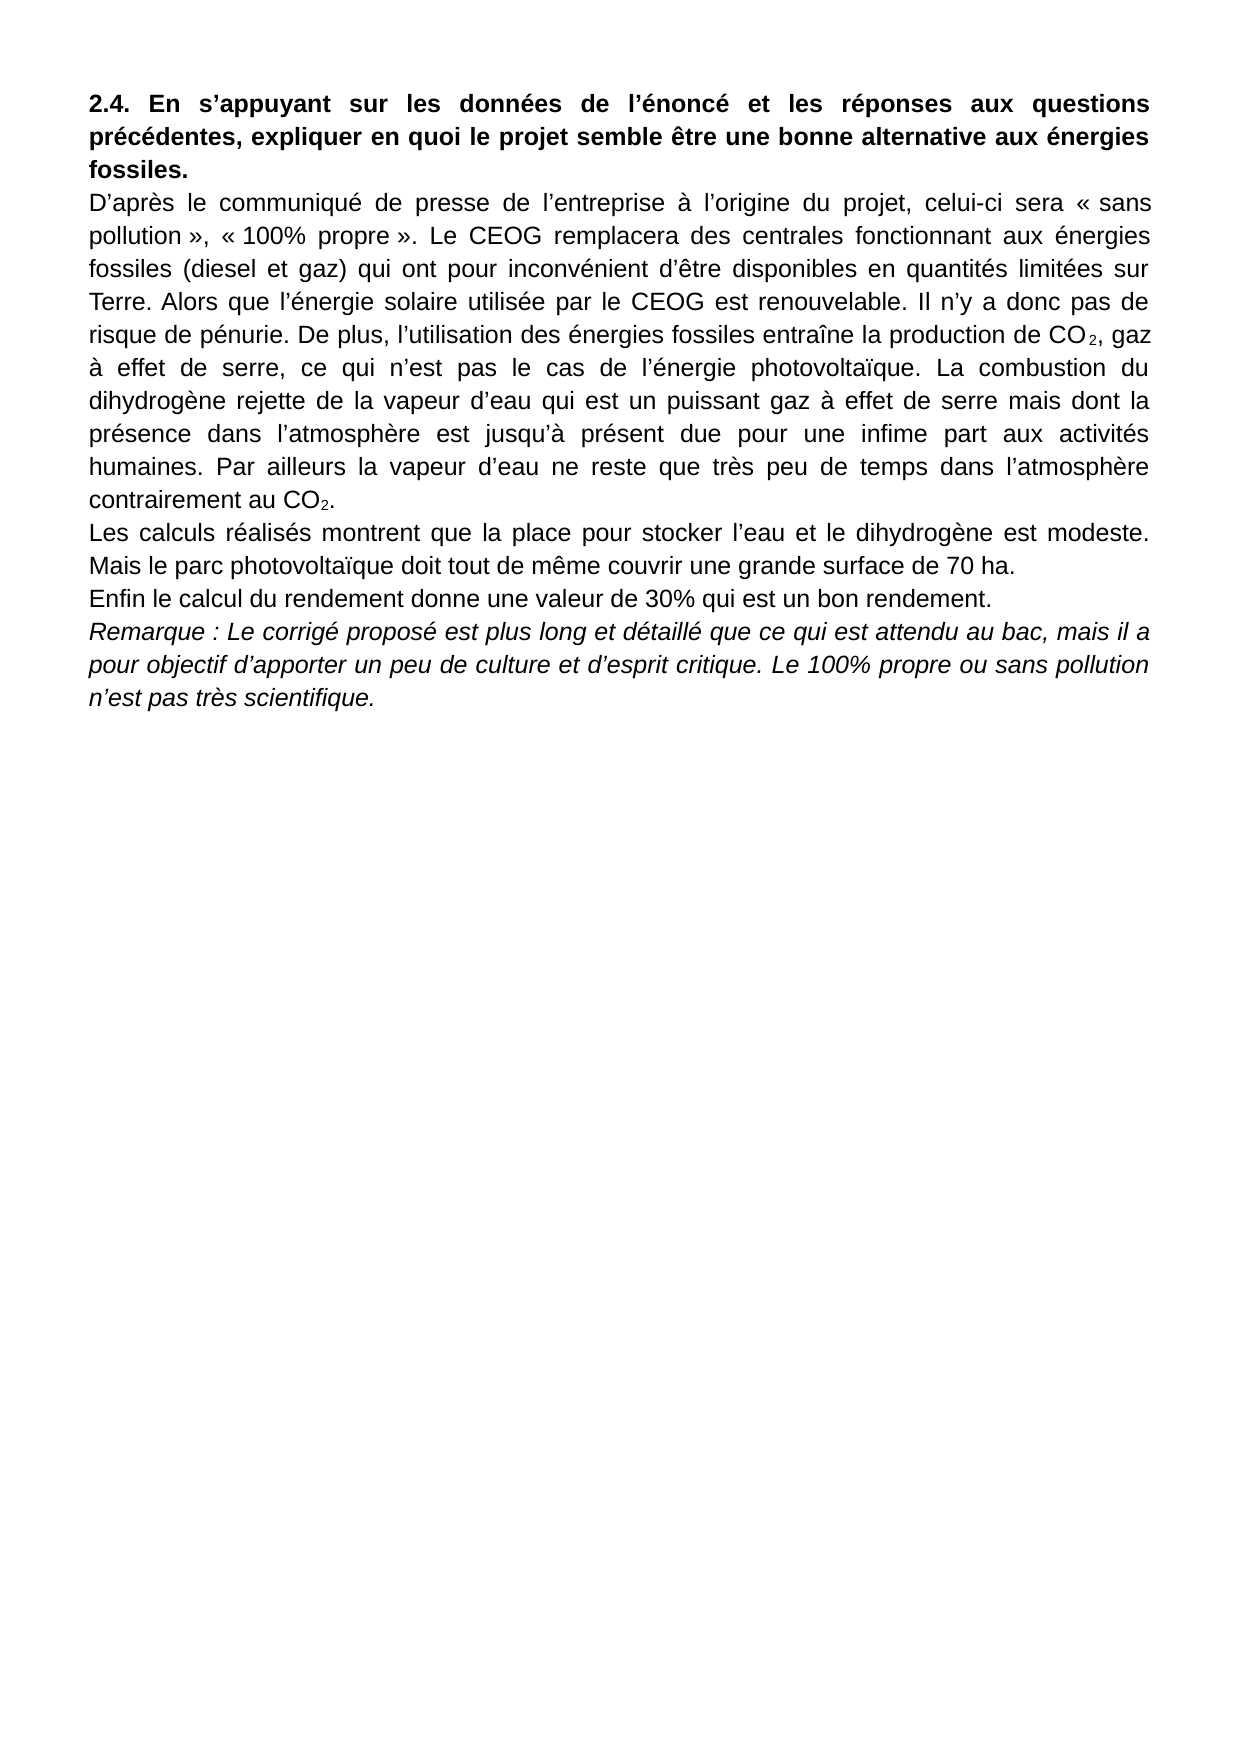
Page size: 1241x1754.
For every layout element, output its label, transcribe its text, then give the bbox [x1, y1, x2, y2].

text Enfin le calcul du rendement donne une valeur de 30% qui est un bon rendement. [88, 584, 1152, 613]
text D’après le communiqué de presse de l’entreprise à l’origine du projet, celui-ci sera « sans pollution », « 100% propre ». Le CEOG remplacera des centrales fonctionnant aux énergies fossiles (diesel et gaz) qui ont pour inconvénient d’être disponibles en quantités limitées sur Terre. Alors que l’énergie solaire utilisée par le CEOG est renouvelable. Il n’y a donc pas de risque de pénurie. De plus, l’utilisation des énergies fossiles entraîne la production de CO2, gaz à effet de serre, ce qui n’est pas le cas de l’énergie photovoltaïque. La combustion du dihydrogène rejette de la vapeur d’eau qui est un puissant gaz à effet de serre mais dont la présence dans l’atmosphère est jusqu’à présent due pour une infime part aux activités humaines. Par ailleurs la vapeur d’eau ne reste que très peu de temps dans l’atmosphère contrairement au CO2. [88, 188, 1152, 513]
text Remarque : Le corrigé proposé est plus long et détaillé que ce qui est attendu au bac, mais il a pour objectif d’apporter un peu de culture et d’esprit critique. Le 100% propre ou sans pollution n’est pas très scientifique. [88, 617, 1152, 712]
text 2.4. En s’appuyant sur les données de l’énoncé et les réponses aux questions précédentes, expliquer en quoi le projet semble être une bonne alternative aux énergies fossiles. [88, 88, 1152, 183]
text Les calculs réalisés montrent que la place pour stocker l’eau et le dihydrogène est modeste. Mais le parc photovoltaïque doit tout de même couvrir une grande surface de 70 ha. [88, 518, 1152, 579]
